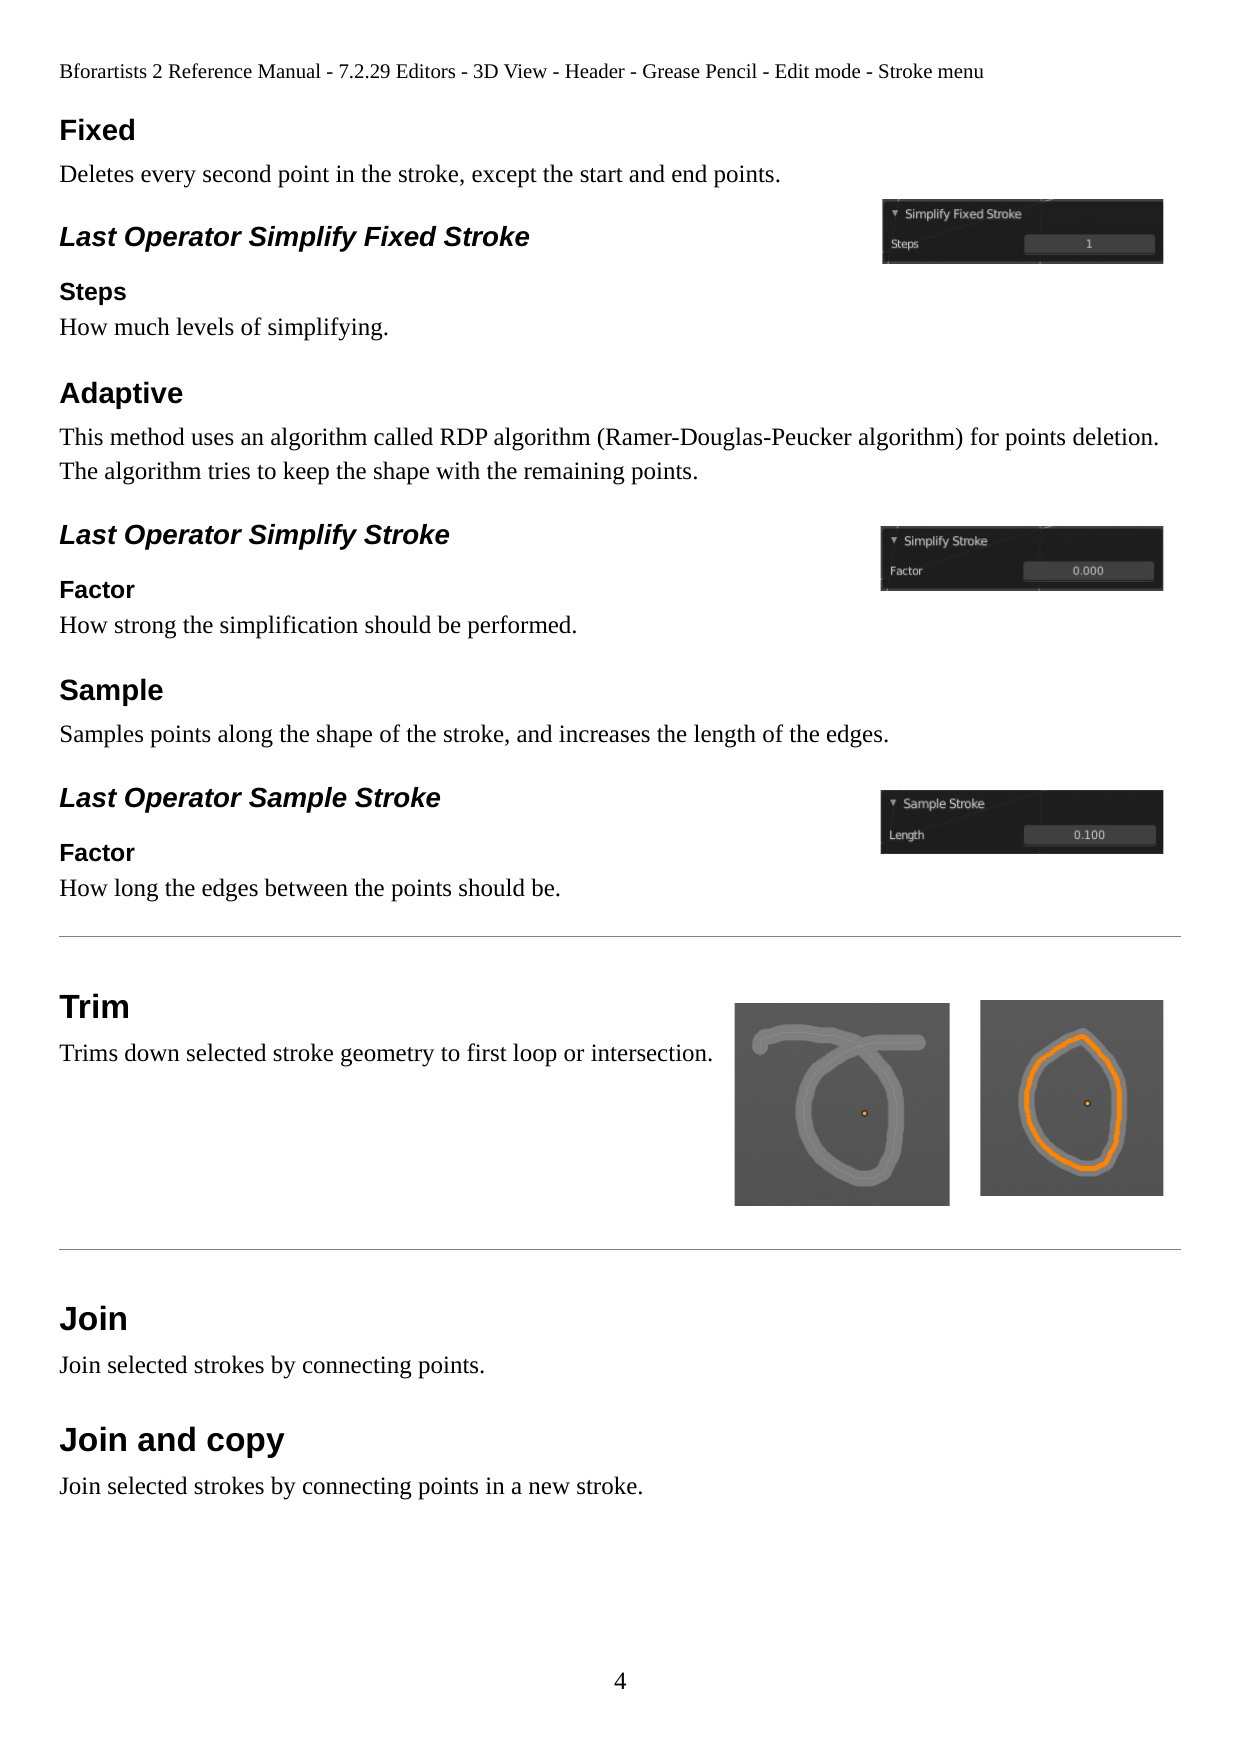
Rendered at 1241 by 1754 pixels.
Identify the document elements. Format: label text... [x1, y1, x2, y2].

text How strong the simplification should be performed. [59, 610, 1181, 638]
subtitle Join and copy [59, 1420, 1181, 1459]
text How much levels of simplifying. [59, 312, 1181, 341]
subtitle Join [59, 1299, 1181, 1338]
text Samples points along the shape of the stroke, and increases the length of the edges. [59, 719, 1181, 748]
subtitle Factor [59, 575, 1181, 603]
picture [882, 199, 1164, 264]
subtitle Sample [59, 673, 1181, 707]
text Join selected strokes by connecting points. [59, 1350, 1181, 1379]
picture [980, 1000, 1164, 1196]
text This method uses an algorithm called RDP algorithm (Ramer-Douglas-Peucker algorithm) for points deletion. The algorithm tries to keep the shape with the remaining points. [59, 422, 1181, 485]
text How long the edges between the points should be. [59, 873, 1181, 902]
text Join selected strokes by connecting points in a new stroke. [59, 1471, 1181, 1500]
subtitle Steps [59, 277, 1181, 306]
subtitle Last Operator Simplify Stroke [59, 518, 1181, 550]
picture [734, 1003, 950, 1206]
subtitle Fixed [59, 113, 1181, 146]
text Trims down selected stroke geometry to first loop or intersection. [59, 1038, 734, 1067]
subtitle Last Operator Simplify Fixed Stroke [59, 220, 882, 252]
picture [880, 526, 1164, 591]
subtitle Adaptive [59, 376, 1181, 409]
picture [880, 790, 1164, 854]
subtitle Trim [59, 987, 1181, 1026]
text Deletes every second point in the stroke, except the start and end points. [59, 159, 1181, 188]
subtitle Factor [59, 838, 1181, 867]
subtitle Last Operator Sample Stroke [59, 781, 1181, 813]
